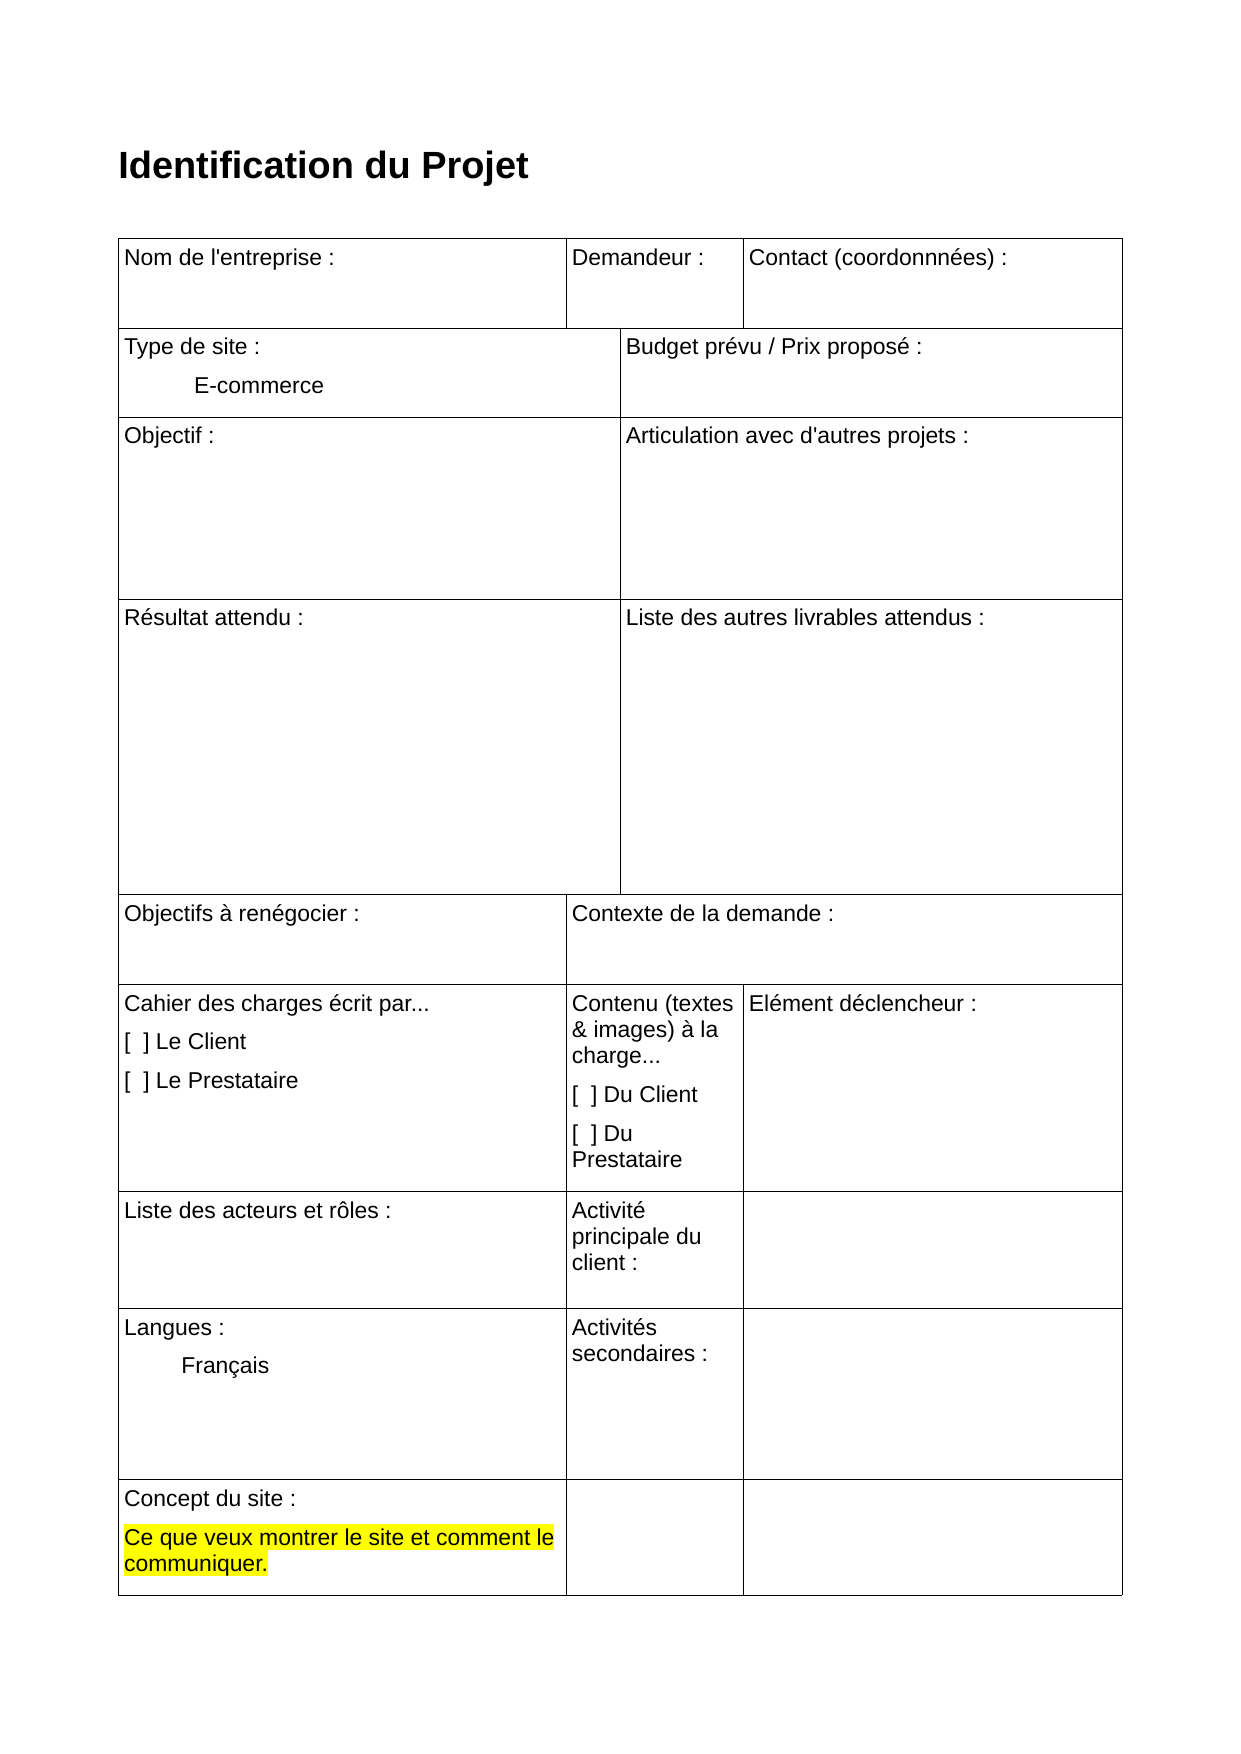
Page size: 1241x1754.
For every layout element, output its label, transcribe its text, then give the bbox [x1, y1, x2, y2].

table_header Demandeur : [567, 239, 743, 327]
subtitle Identification du Projet [118, 143, 1122, 187]
table_cell Liste des acteurs et rôles : [119, 1192, 566, 1308]
table_cell Objectifs à renégocier : [119, 895, 566, 984]
table_cell [567, 1480, 743, 1594]
table_cell Résultat attendu : [119, 600, 620, 894]
table_cell Elément déclencheur : [744, 985, 1122, 1191]
table_cell Activités secondaires : [567, 1309, 743, 1479]
table_cell Contenu (textes & images) à la charge... [ ] Du Client [ ] Du Prestataire [567, 985, 743, 1191]
table_cell [744, 1480, 1122, 1594]
table_cell Cahier des charges écrit par... [ ] Le Client [ ] Le Prestataire [119, 985, 566, 1191]
table_cell Concept du site : Ce que veux montrer le site et comment le communiquer. [119, 1480, 566, 1594]
table_cell Objectif : [119, 418, 620, 598]
table_cell Activité principale du client : [567, 1192, 743, 1308]
table_cell [744, 1309, 1122, 1479]
table_header Contact (coordonnnées) : [744, 239, 1122, 327]
table_cell Liste des autres livrables attendus : [621, 600, 1122, 894]
table_cell Langues : Français [119, 1309, 566, 1479]
table_cell [744, 1192, 1122, 1308]
table_cell Articulation avec d'autres projets : [621, 418, 1122, 598]
table_cell Type de site : E-commerce [119, 329, 620, 417]
table_cell Contexte de la demande : [567, 895, 1122, 984]
table_header Nom de l'entreprise : [119, 239, 566, 327]
table_cell Budget prévu / Prix proposé : [621, 329, 1122, 417]
